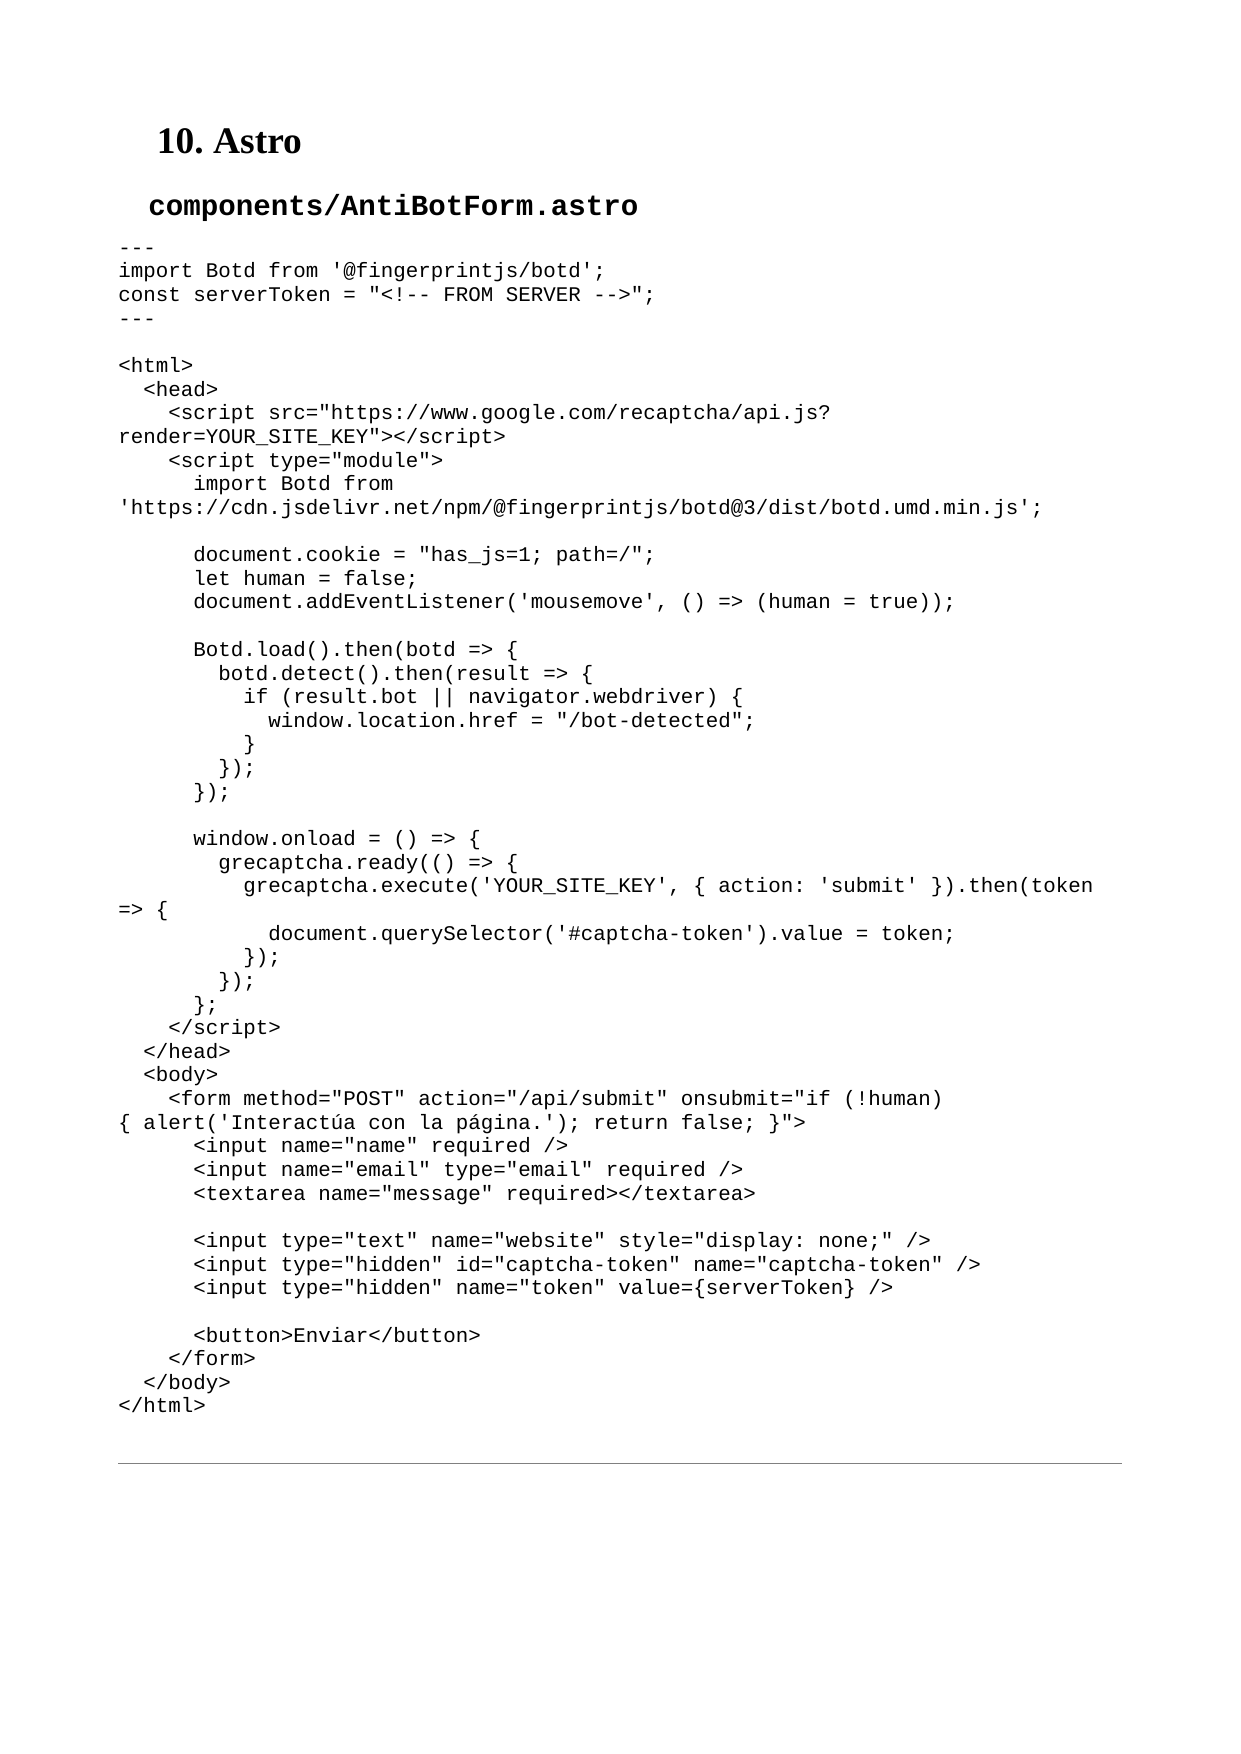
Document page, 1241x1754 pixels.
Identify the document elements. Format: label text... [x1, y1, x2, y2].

text <html> [118, 355, 1122, 379]
text if (result.bot || navigator.webdriver) { [118, 686, 1122, 710]
text let human = false; [118, 568, 1122, 592]
text </body> [118, 1372, 1122, 1396]
text window.onload = () => { [118, 828, 1122, 852]
text <input name="name" required /> [118, 1135, 1122, 1159]
text grecaptcha.ready(() => { [118, 852, 1122, 875]
text }; [118, 993, 1122, 1017]
text document.addEventListener('mousemove', () => (human = true)); [118, 592, 1122, 615]
subtitle 🚀 10. Astro [118, 118, 1122, 161]
text <head> [118, 379, 1122, 402]
text </html> [118, 1396, 1122, 1419]
text <textarea name="message" required></textarea> [118, 1183, 1122, 1206]
text grecaptcha.execute('YOUR_SITE_KEY', { action: 'submit' }).then(token => { [118, 875, 1122, 923]
text <body> [118, 1064, 1122, 1088]
text --- [118, 308, 1122, 331]
text </head> [118, 1041, 1122, 1064]
text document.querySelector('#captcha-token').value = token; [118, 923, 1122, 946]
text <input type="hidden" id="captcha-token" name="captcha-token" /> [118, 1254, 1122, 1277]
text }); [118, 970, 1122, 993]
text <input type="hidden" name="token" value={serverToken} /> [118, 1277, 1122, 1301]
text <script src="https://www.google.com/recaptcha/api.js?render=YOUR_SITE_KEY"></script> [118, 402, 1122, 450]
text document.cookie = "has_js=1; path=/"; [118, 544, 1122, 568]
text <form method="POST" action="/api/submit" onsubmit="if (!human) { alert('Interactúa con la página.'); return false; }"> [118, 1088, 1122, 1135]
text }); [118, 946, 1122, 970]
text import Botd from 'https://cdn.jsdelivr.net/npm/@fingerprintjs/botd@3/dist/botd.umd.min.js'; [118, 473, 1122, 521]
text }); [118, 757, 1122, 781]
subtitle ✅ components/AntiBotForm.astro [118, 188, 1122, 224]
text --- [118, 237, 1122, 261]
text <script type="module"> [118, 450, 1122, 473]
text } [118, 733, 1122, 757]
text </script> [118, 1017, 1122, 1041]
text botd.detect().then(result => { [118, 662, 1122, 686]
text <button>Enviar</button> [118, 1324, 1122, 1348]
text import Botd from '@fingerprintjs/botd'; [118, 261, 1122, 284]
text <input name="email" type="email" required /> [118, 1159, 1122, 1183]
text }); [118, 781, 1122, 804]
text </form> [118, 1348, 1122, 1372]
text const serverToken = "<!-- FROM SERVER -->"; [118, 284, 1122, 308]
text <input type="text" name="website" style="display: none;" /> [118, 1230, 1122, 1254]
text window.location.href = "/bot-detected"; [118, 710, 1122, 733]
text Botd.load().then(botd => { [118, 639, 1122, 662]
